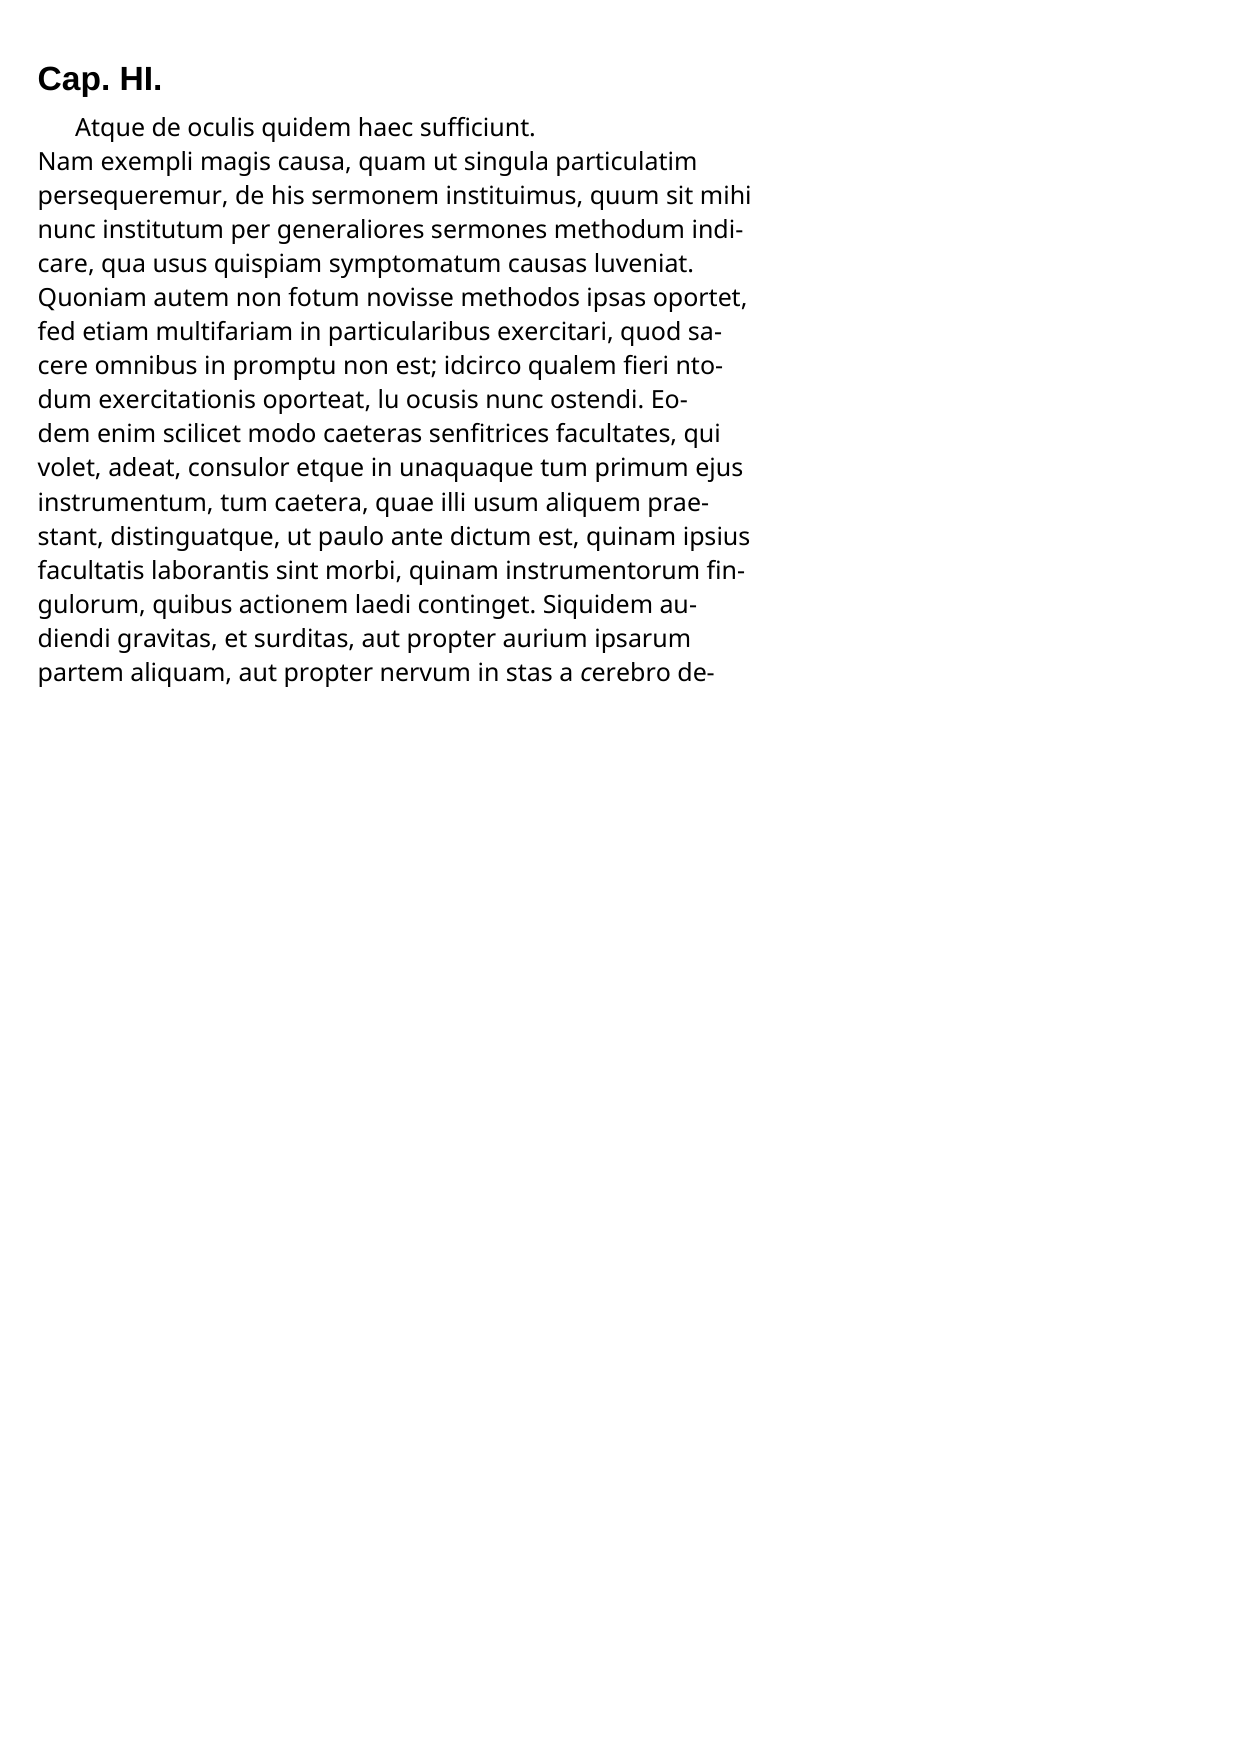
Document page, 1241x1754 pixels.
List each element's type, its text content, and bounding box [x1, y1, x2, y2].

subtitle Cap. HI. [37, 58, 1203, 97]
text Atque de oculis quidem haec sufficiunt. Nam exempli magis causa, quam ut singula particulatim persequeremur, de his sermonem instituimus, quum sit mihi nunc institutum per generaliores sermones methodum indi- care, qua usus quispiam symptomatum causas luveniat. Quoniam autem non fotum novisse methodos ipsas oportet, fed etiam multifariam in particularibus exercitari, quod sa- cere omnibus in promptu non est; idcirco qualem fieri nto- dum exercitationis oporteat, lu ocusis nunc ostendi. Eo- dem enim scilicet modo caeteras senfitrices facultates, qui volet, adeat, consulor etque in unaquaque tum primum ejus instrumentum, tum caetera, quae illi usum aliquem prae- stant, distinguatque, ut paulo ante dictum est, quinam ipsius facultatis laborantis sint morbi, quinam instrumentorum fin- gulorum, quibus actionem laedi continget. Siquidem au- diendi gravitas, et surditas, aut propter aurium ipsarum partem aliquam, aut propter nervum in stas a cerebro de- [37, 109, 1203, 688]
